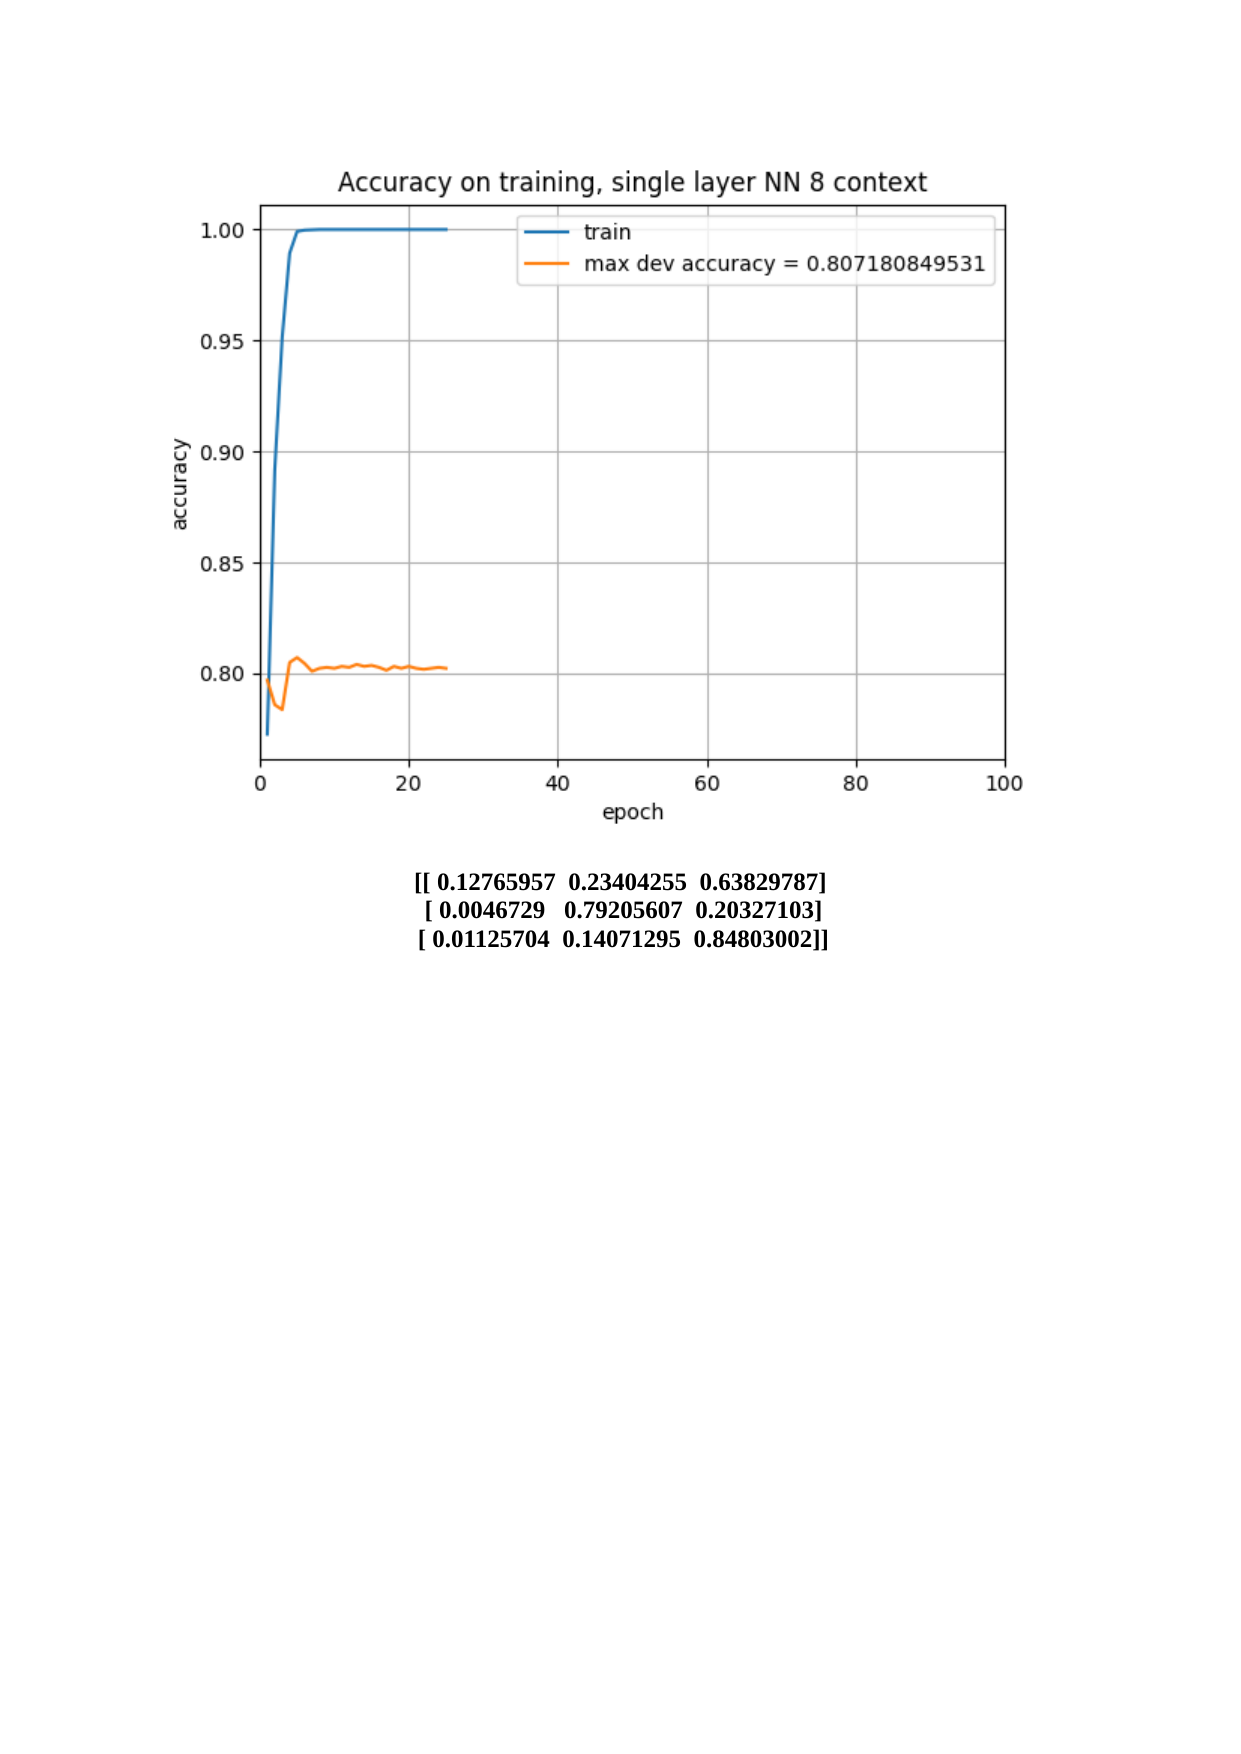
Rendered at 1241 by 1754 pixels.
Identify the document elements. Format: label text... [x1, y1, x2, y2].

picture [140, 118, 1100, 839]
text [[ 0.12765957 0.23404255 0.63829787] [118, 867, 1122, 896]
text [ 0.01125704 0.14071295 0.84803002]] [118, 924, 1122, 953]
text [ 0.0046729 0.79205607 0.20327103] [118, 896, 1122, 924]
